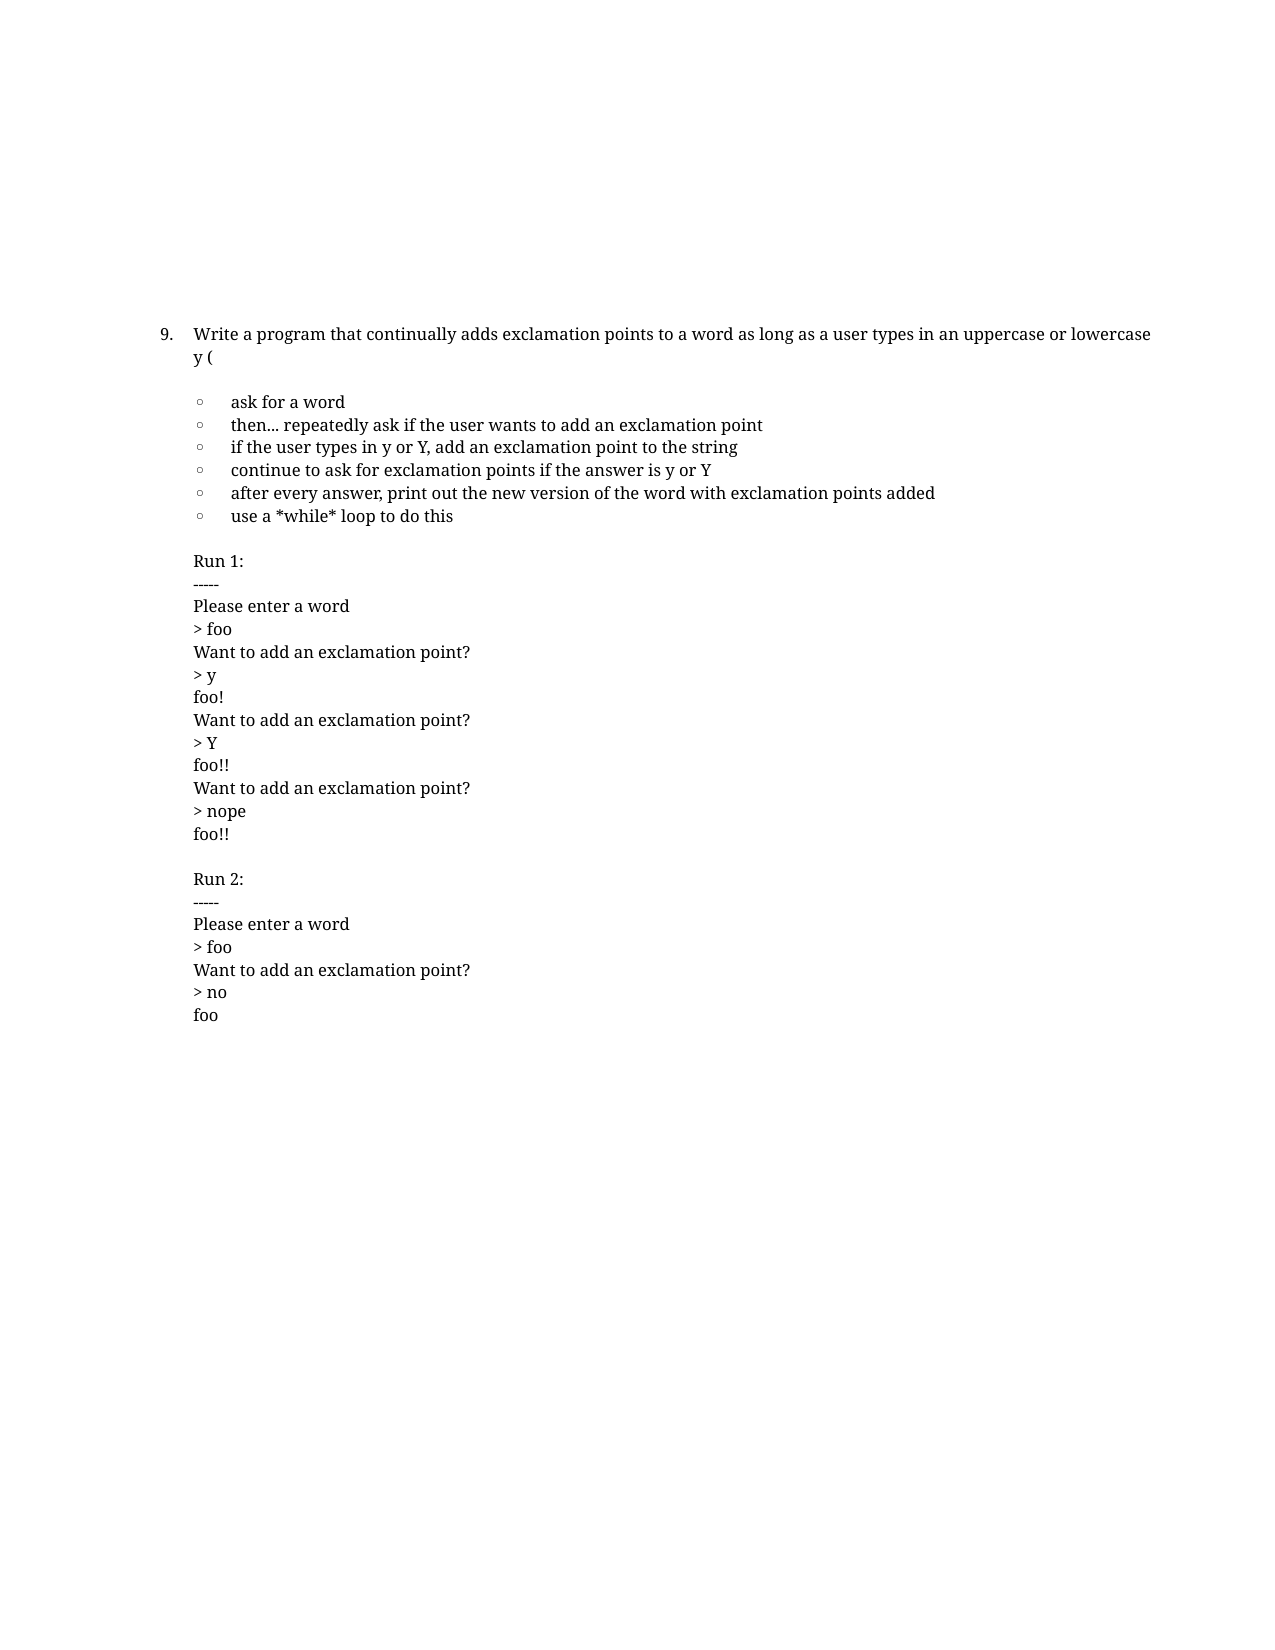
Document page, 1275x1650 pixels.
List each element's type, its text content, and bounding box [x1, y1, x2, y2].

list > y [156, 663, 1157, 686]
list Run 1: [156, 549, 1157, 572]
list Want to add an exclamation point? [156, 708, 1157, 731]
list ask for a word [193, 391, 1157, 413]
list > nope [156, 799, 1157, 822]
list Want to add an exclamation point? [156, 777, 1157, 799]
list then... repeatedly ask if the user wants to add an exclamation point [193, 413, 1157, 436]
list use a *while* loop to do this [193, 504, 1157, 527]
list foo!! [156, 754, 1157, 777]
list > foo [156, 936, 1157, 958]
list foo! [156, 686, 1157, 708]
list Want to add an exclamation point? [156, 640, 1157, 663]
list Want to add an exclamation point? [156, 958, 1157, 981]
list foo!! [156, 822, 1157, 845]
list > foo [156, 618, 1157, 640]
list Run 2: [156, 867, 1157, 890]
list after every answer, print out the new version of the word with exclamation points added [193, 481, 1157, 504]
list foo [156, 1004, 1157, 1026]
list > no [156, 981, 1157, 1004]
list Please enter a word [156, 595, 1157, 618]
list Write a program that continually adds exclamation points to a word as long as a user types in an uppercase or lowercase y ( [156, 322, 1157, 368]
list > Y [156, 731, 1157, 754]
list ----- [156, 572, 1157, 595]
list if the user types in y or Y, add an exclamation point to the string [193, 436, 1157, 459]
list [156, 118, 1157, 322]
list continue to ask for exclamation points if the answer is y or Y [193, 459, 1157, 481]
list Please enter a word [156, 913, 1157, 936]
list ----- [156, 890, 1157, 913]
